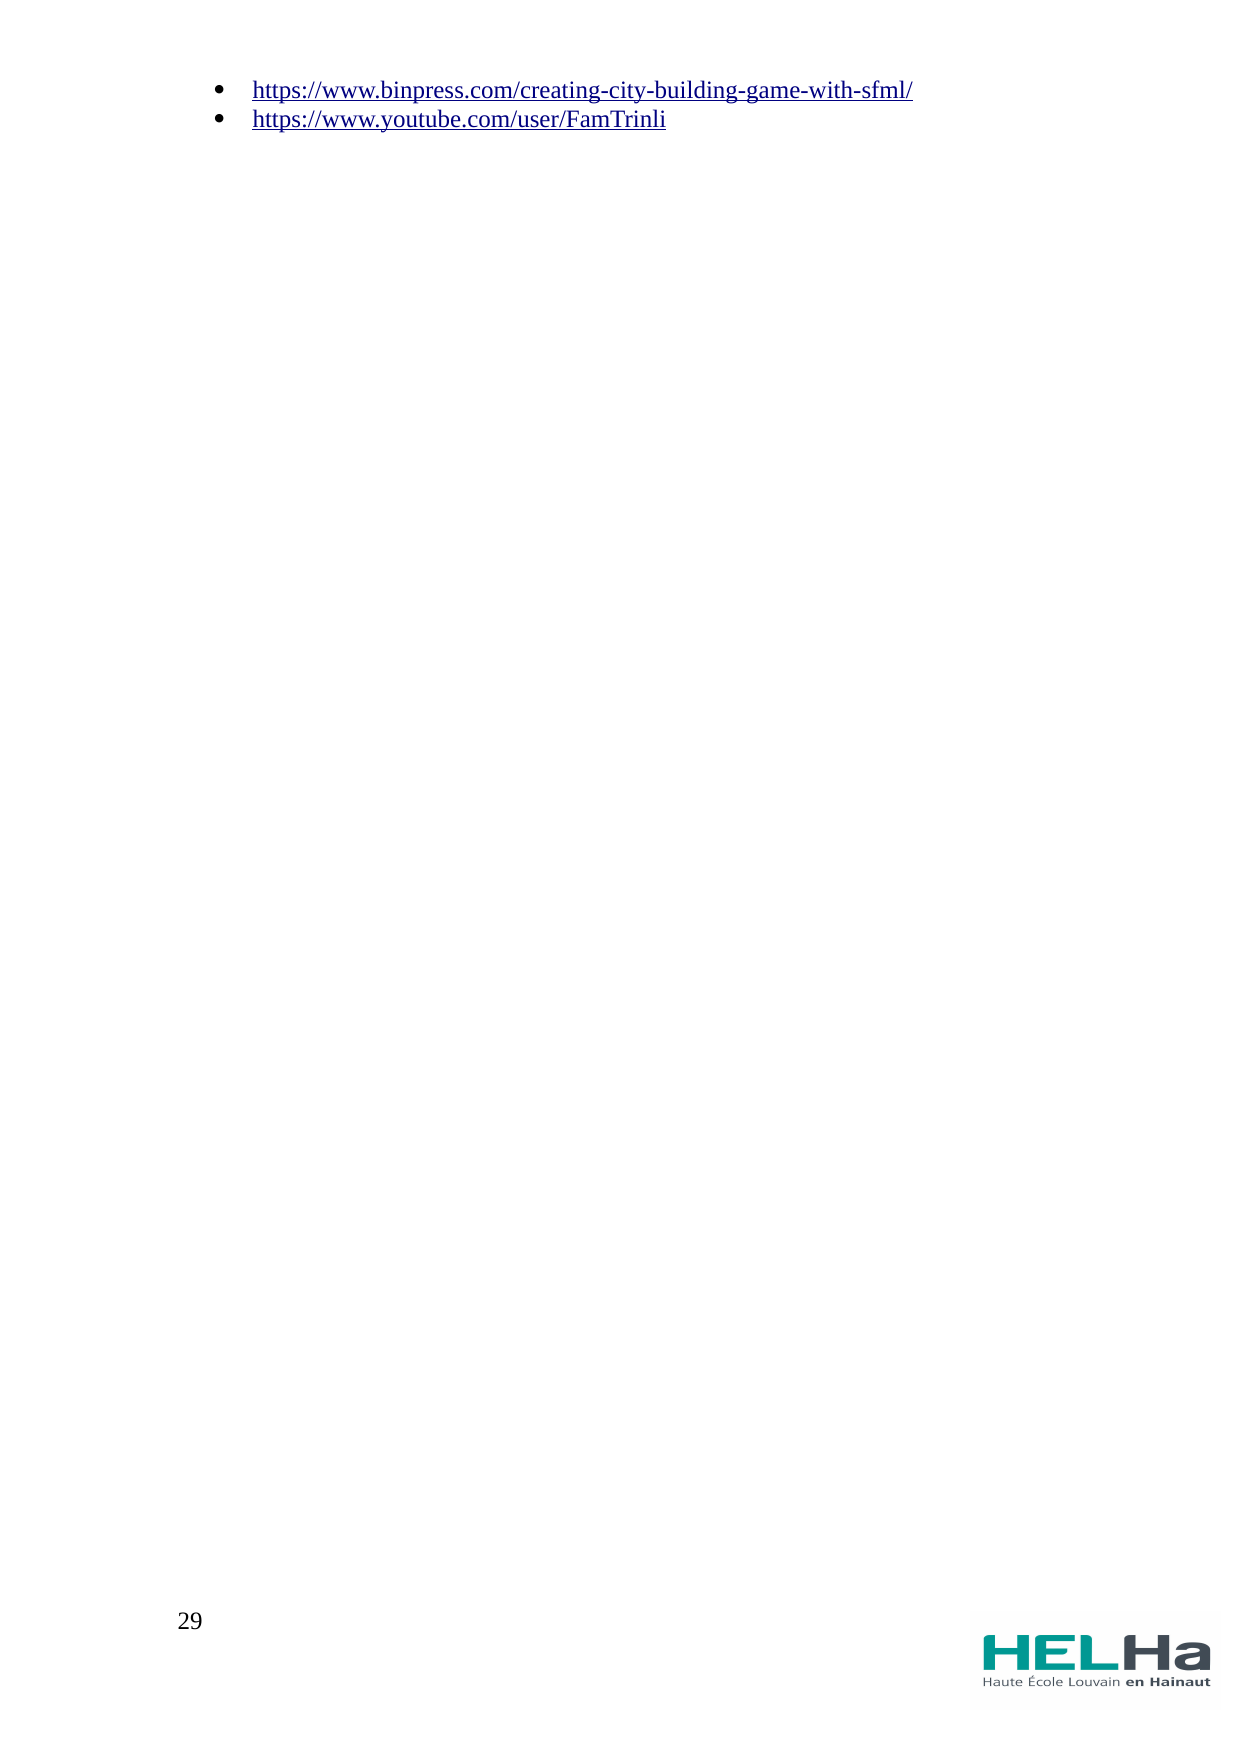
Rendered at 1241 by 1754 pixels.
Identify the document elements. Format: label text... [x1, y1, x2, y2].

list https://www.youtube.com/user/FamTrinli [215, 104, 1092, 132]
list https://www.binpress.com/creating-city-building-game-with-sfml/ [215, 75, 1092, 104]
